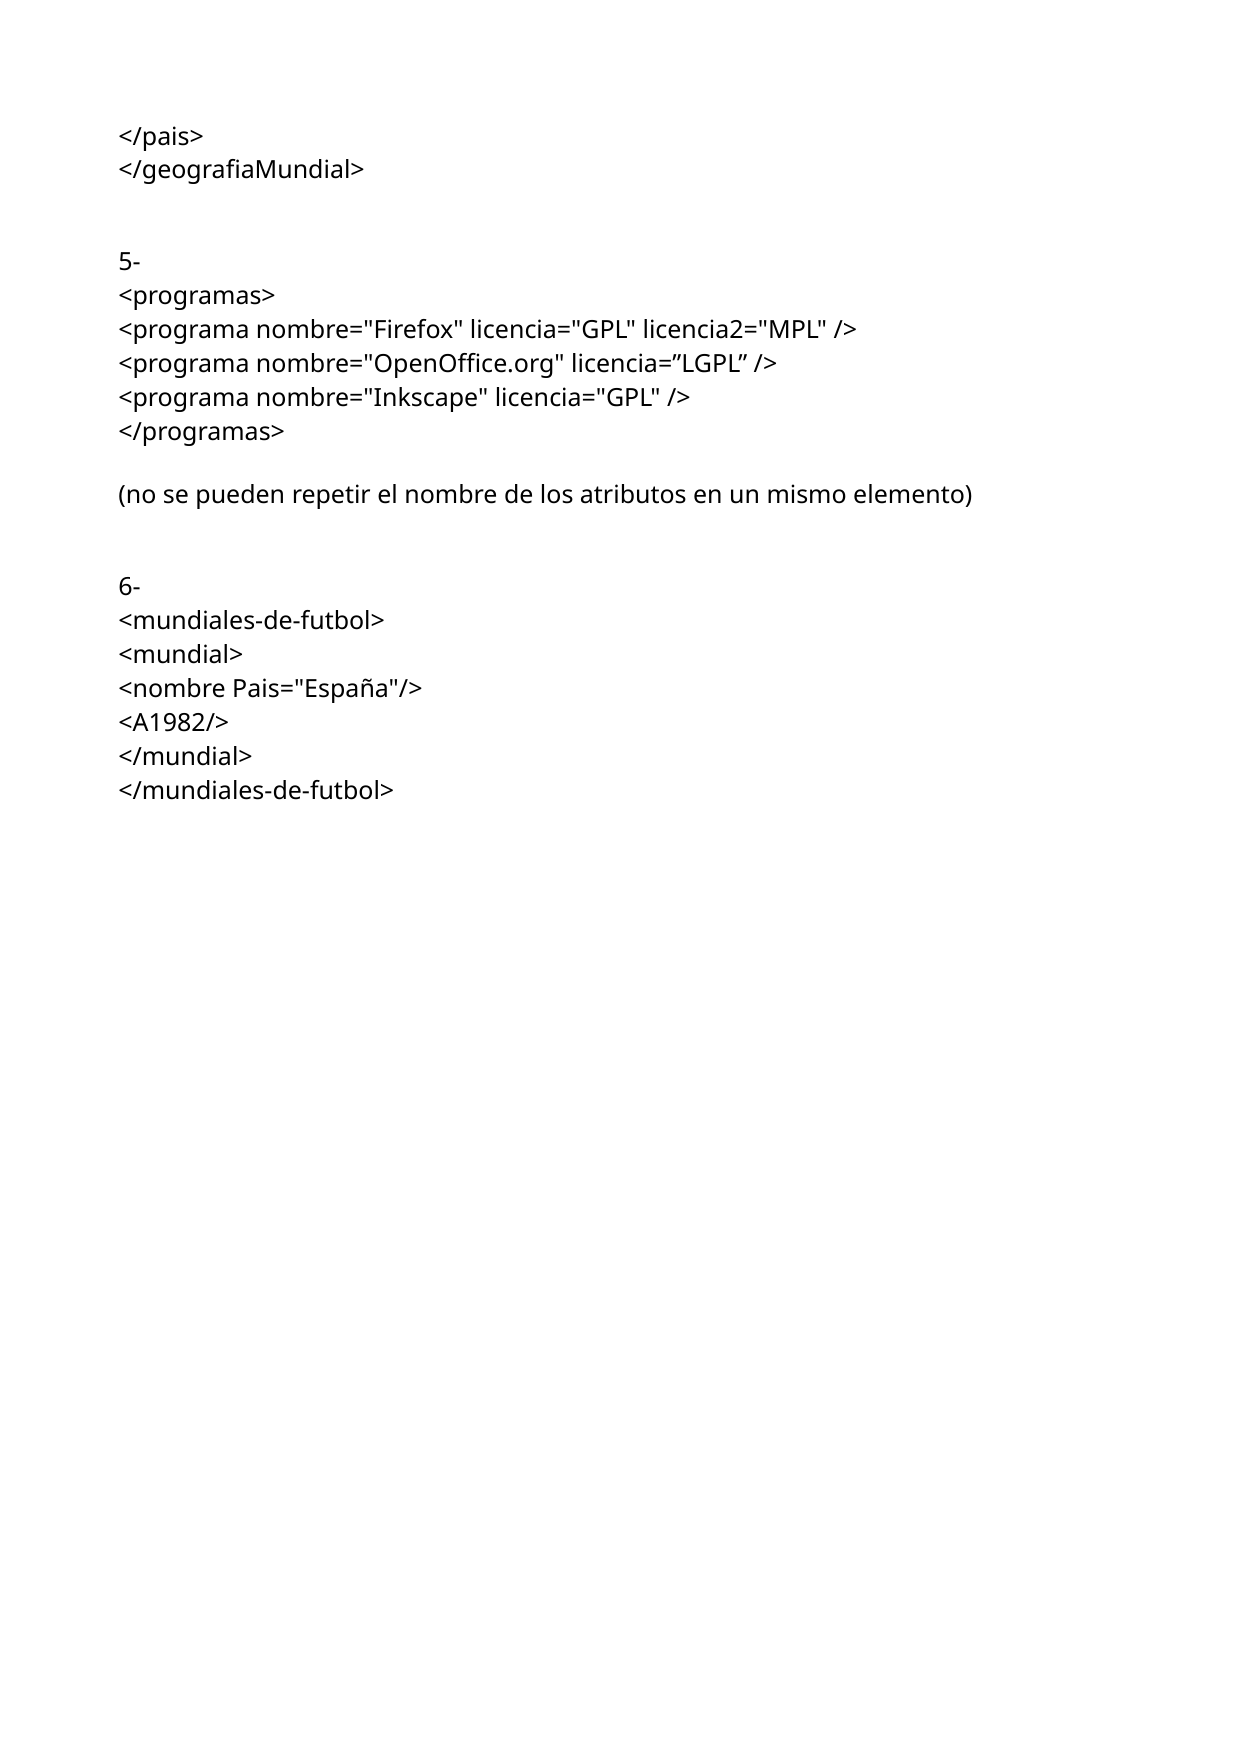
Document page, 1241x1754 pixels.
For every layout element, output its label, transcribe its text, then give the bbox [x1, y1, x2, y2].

text <mundiales-de-futbol> <mundial> <nombre Pais="España"/> <A1982/> </mundial> </mundiales-de-futbol> [118, 602, 1122, 807]
text 5- [118, 215, 1122, 278]
text </pais> </geografiaMundial> [118, 118, 1122, 186]
text <programas> <programa nombre="Firefox" licencia="GPL" licencia2="MPL" /> <programa nombre="OpenOffice.org" licencia=”LGPL” /> <programa nombre="Inkscape" licencia="GPL" /> </programas> [118, 278, 1122, 448]
text (no se pueden repetir el nombre de los atributos en un mismo elemento) [118, 477, 1122, 511]
text 6- [118, 540, 1122, 602]
